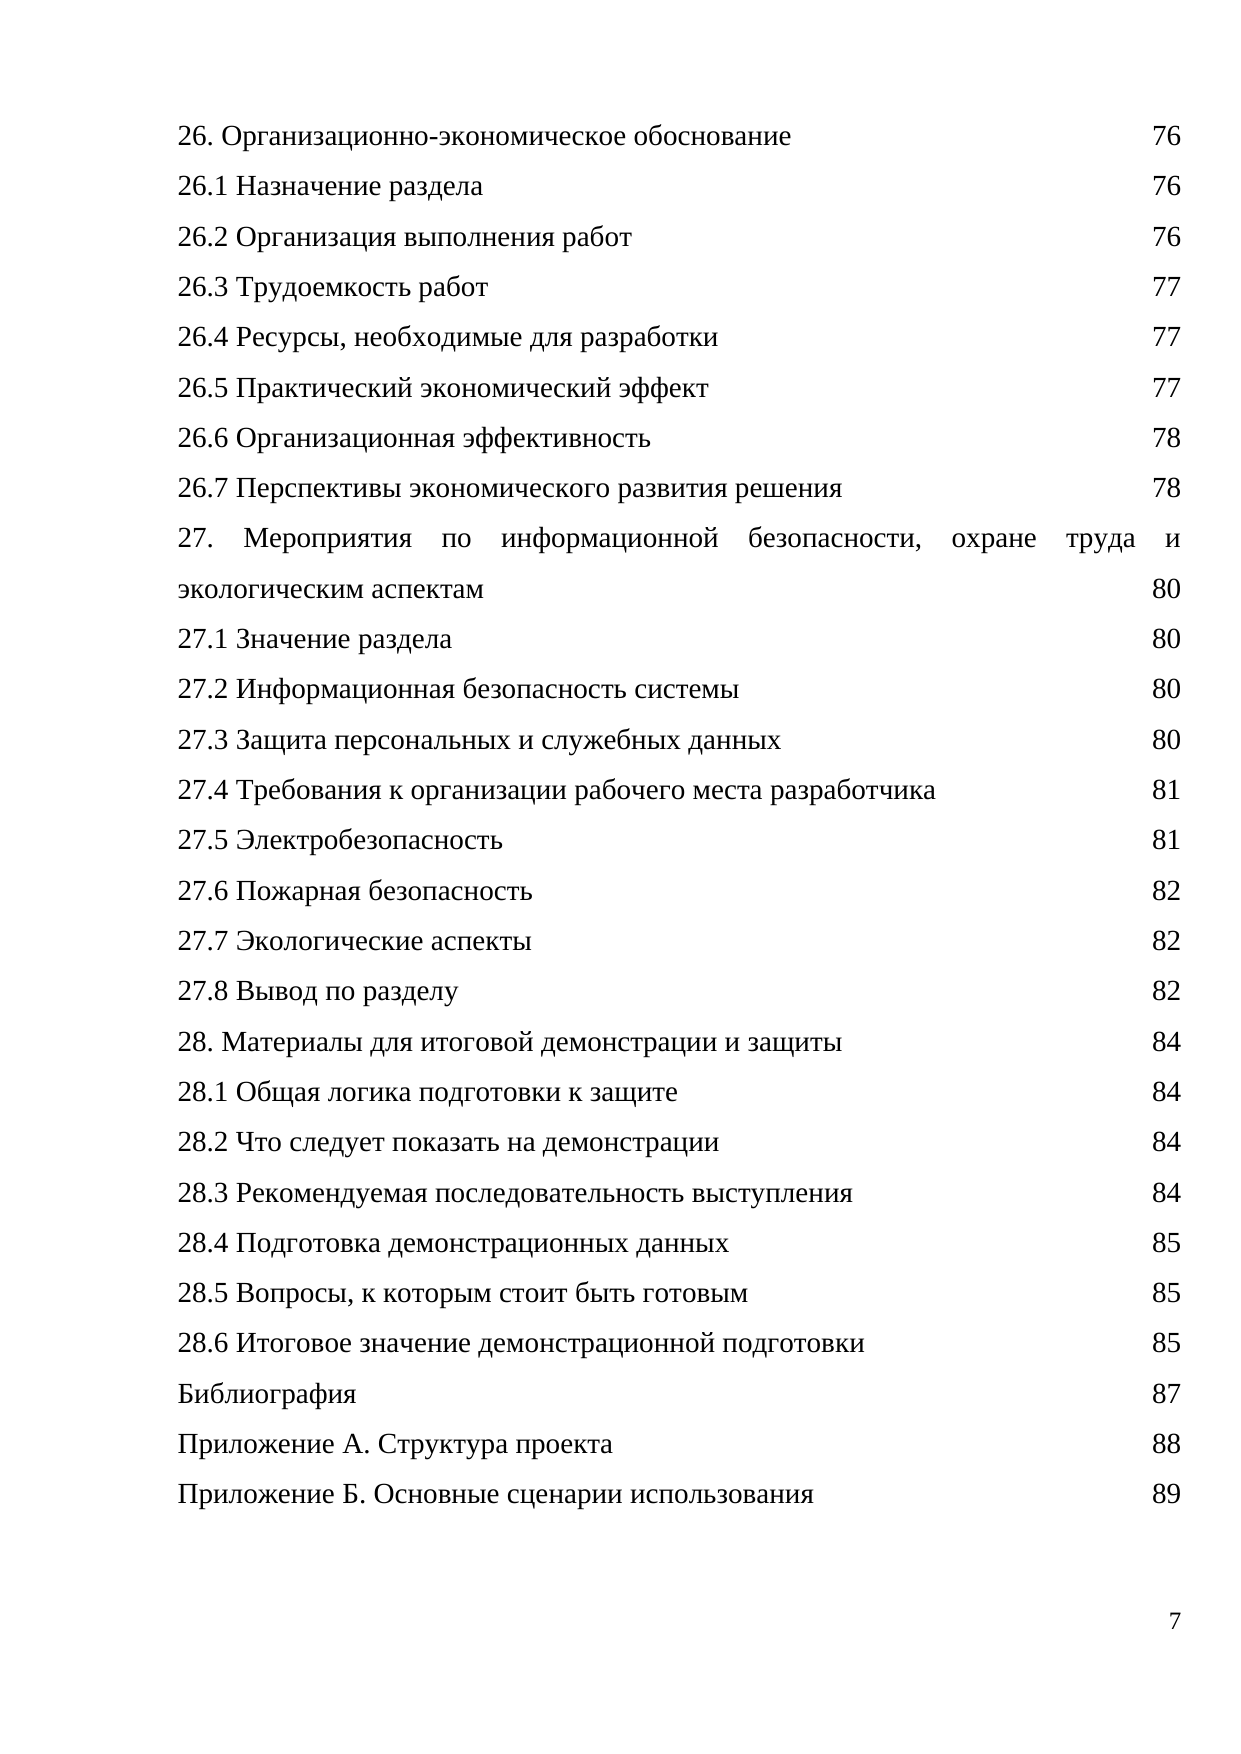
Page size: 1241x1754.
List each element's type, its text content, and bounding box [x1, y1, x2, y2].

text 28.4 Подготовка демонстрационных данных 85 [177, 1225, 1181, 1258]
text 27. Мероприятия по информационной безопасности, охране труда и экологическим аспектам 80 [177, 521, 1181, 604]
text 26.4 Ресурсы, необходимые для разработки 77 [177, 319, 1181, 353]
text 28.1 Общая логика подготовки к защите 84 [177, 1074, 1181, 1108]
text 28.5 Вопросы, к которым стоит быть готовым 85 [177, 1275, 1181, 1309]
text 26. Организационно-экономическое обоснование 76 [177, 118, 1181, 152]
text 28.6 Итоговое значение демонстрационной подготовки 85 [177, 1326, 1181, 1359]
text 26.1 Назначение раздела 76 [177, 168, 1181, 202]
text 28. Материалы для итоговой демонстрации и защиты 84 [177, 1024, 1181, 1057]
text 27.2 Информационная безопасность системы 80 [177, 672, 1181, 705]
text Приложение Б. Основные сценарии использования 89 [177, 1477, 1181, 1510]
text 26.6 Организационная эффективность 78 [177, 420, 1181, 453]
text 27.8 Вывод по разделу 82 [177, 973, 1181, 1007]
text 27.5 Электробезопасность 81 [177, 822, 1181, 856]
text 27.1 Значение раздела 80 [177, 621, 1181, 655]
text Приложение А. Структура проекта 88 [177, 1426, 1181, 1460]
text 27.4 Требования к организации рабочего места разработчика 81 [177, 772, 1181, 806]
text 27.6 Пожарная безопасность 82 [177, 873, 1181, 906]
text 26.7 Перспективы экономического развития решения 78 [177, 470, 1181, 504]
text 26.5 Практический экономический эффект 77 [177, 370, 1181, 403]
text 26.3 Трудоемкость работ 77 [177, 269, 1181, 303]
text 28.2 Что следует показать на демонстрации 84 [177, 1124, 1181, 1158]
text 28.3 Рекомендуемая последовательность выступления 84 [177, 1175, 1181, 1208]
text Библиография 87 [177, 1376, 1181, 1409]
text 27.3 Защита персональных и служебных данных 80 [177, 722, 1181, 755]
text 27.7 Экологические аспекты 82 [177, 923, 1181, 957]
text 26.2 Организация выполнения работ 76 [177, 219, 1181, 252]
